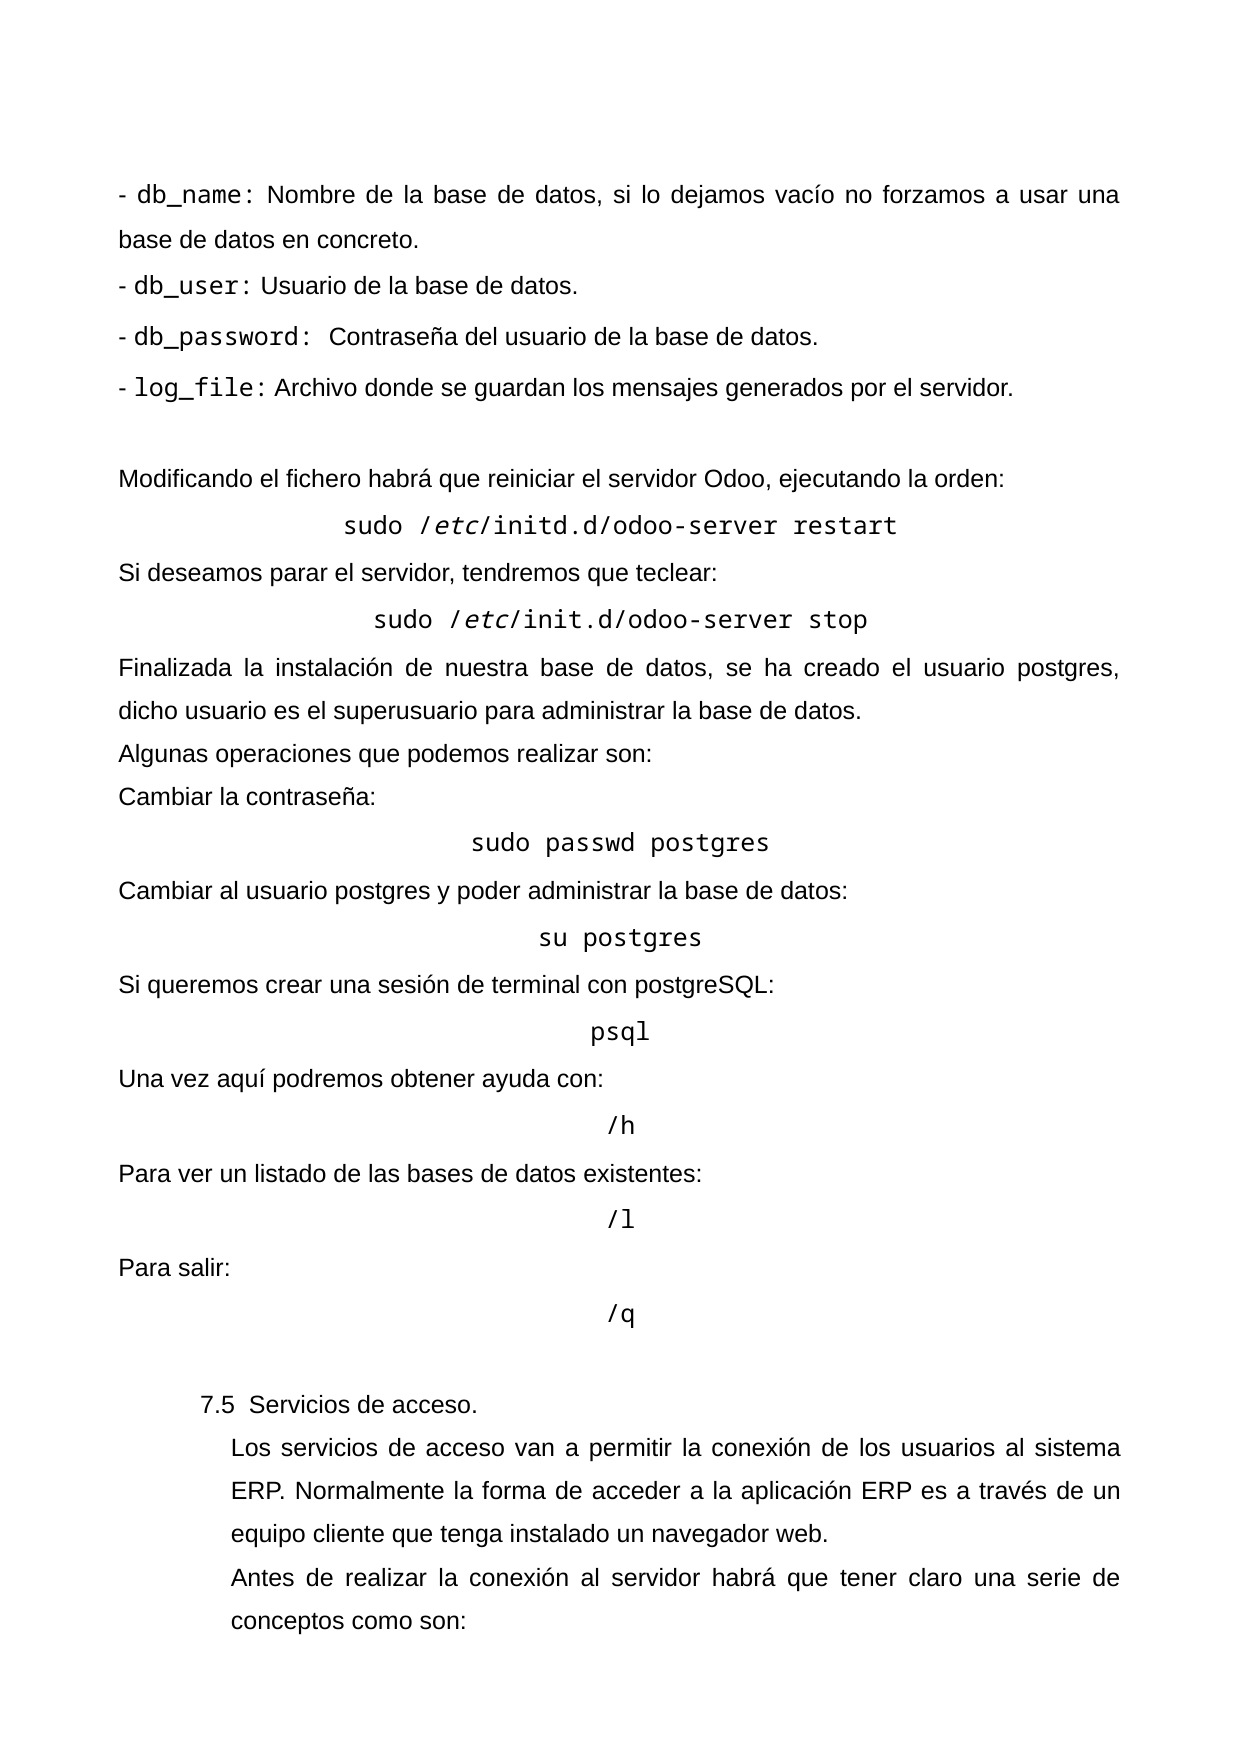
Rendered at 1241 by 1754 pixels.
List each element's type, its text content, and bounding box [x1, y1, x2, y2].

text /l [118, 1202, 1122, 1236]
text /q [118, 1296, 1122, 1330]
text sudo /etc/init.d/odoo-server stop [118, 601, 1122, 636]
text psql [118, 1013, 1122, 1047]
list Servicios de acceso. [193, 1390, 1122, 1419]
text Finalizada la instalación de nuestra base de datos, se ha creado el usuario postgres, dicho usuario es el superusuario para administrar la base de datos. [118, 652, 1122, 724]
text - log_file: Archivo donde se guardan los mensajes generados por el servidor. [118, 370, 1122, 404]
text - db_name: Nombre de la base de datos, si lo dejamos vacío no forzamos a usar una base de datos en concreto. [118, 176, 1122, 253]
text su postgres [118, 919, 1122, 953]
text /h [118, 1107, 1122, 1142]
text Para salir: [118, 1253, 1122, 1281]
list Antes de realizar la conexión al servidor habrá que tener claro una serie de conceptos como son: [193, 1562, 1122, 1634]
text Una vez aquí podremos obtener ayuda con: [118, 1064, 1122, 1093]
text Cambiar al usuario postgres y poder administrar la base de datos: [118, 876, 1122, 905]
text Para ver un listado de las bases de datos existentes: [118, 1158, 1122, 1187]
text - db_password: Contraseña del usuario de la base de datos. [118, 319, 1122, 353]
text Si queremos crear una sesión de terminal con postgreSQL: [118, 970, 1122, 999]
list Los servicios de acceso van a permitir la conexión de los usuarios al sistema ERP. Normalmente la forma de acceder a la aplicación ERP es a través de un equipo cliente que tenga instalado un navegador web. [193, 1433, 1122, 1548]
text - db_user: Usuario de la base de datos. [118, 268, 1122, 302]
text Cambiar la contraseña: [118, 782, 1122, 811]
text sudo /etc/initd.d/odoo-server restart [118, 507, 1122, 541]
text Si deseamos parar el servidor, tendremos que teclear: [118, 558, 1122, 587]
text Modificando el fichero habrá que reiniciar el servidor Odoo, ejecutando la orden: [118, 464, 1122, 493]
text sudo passwd postgres [118, 825, 1122, 859]
text Algunas operaciones que podemos realizar son: [118, 739, 1122, 767]
